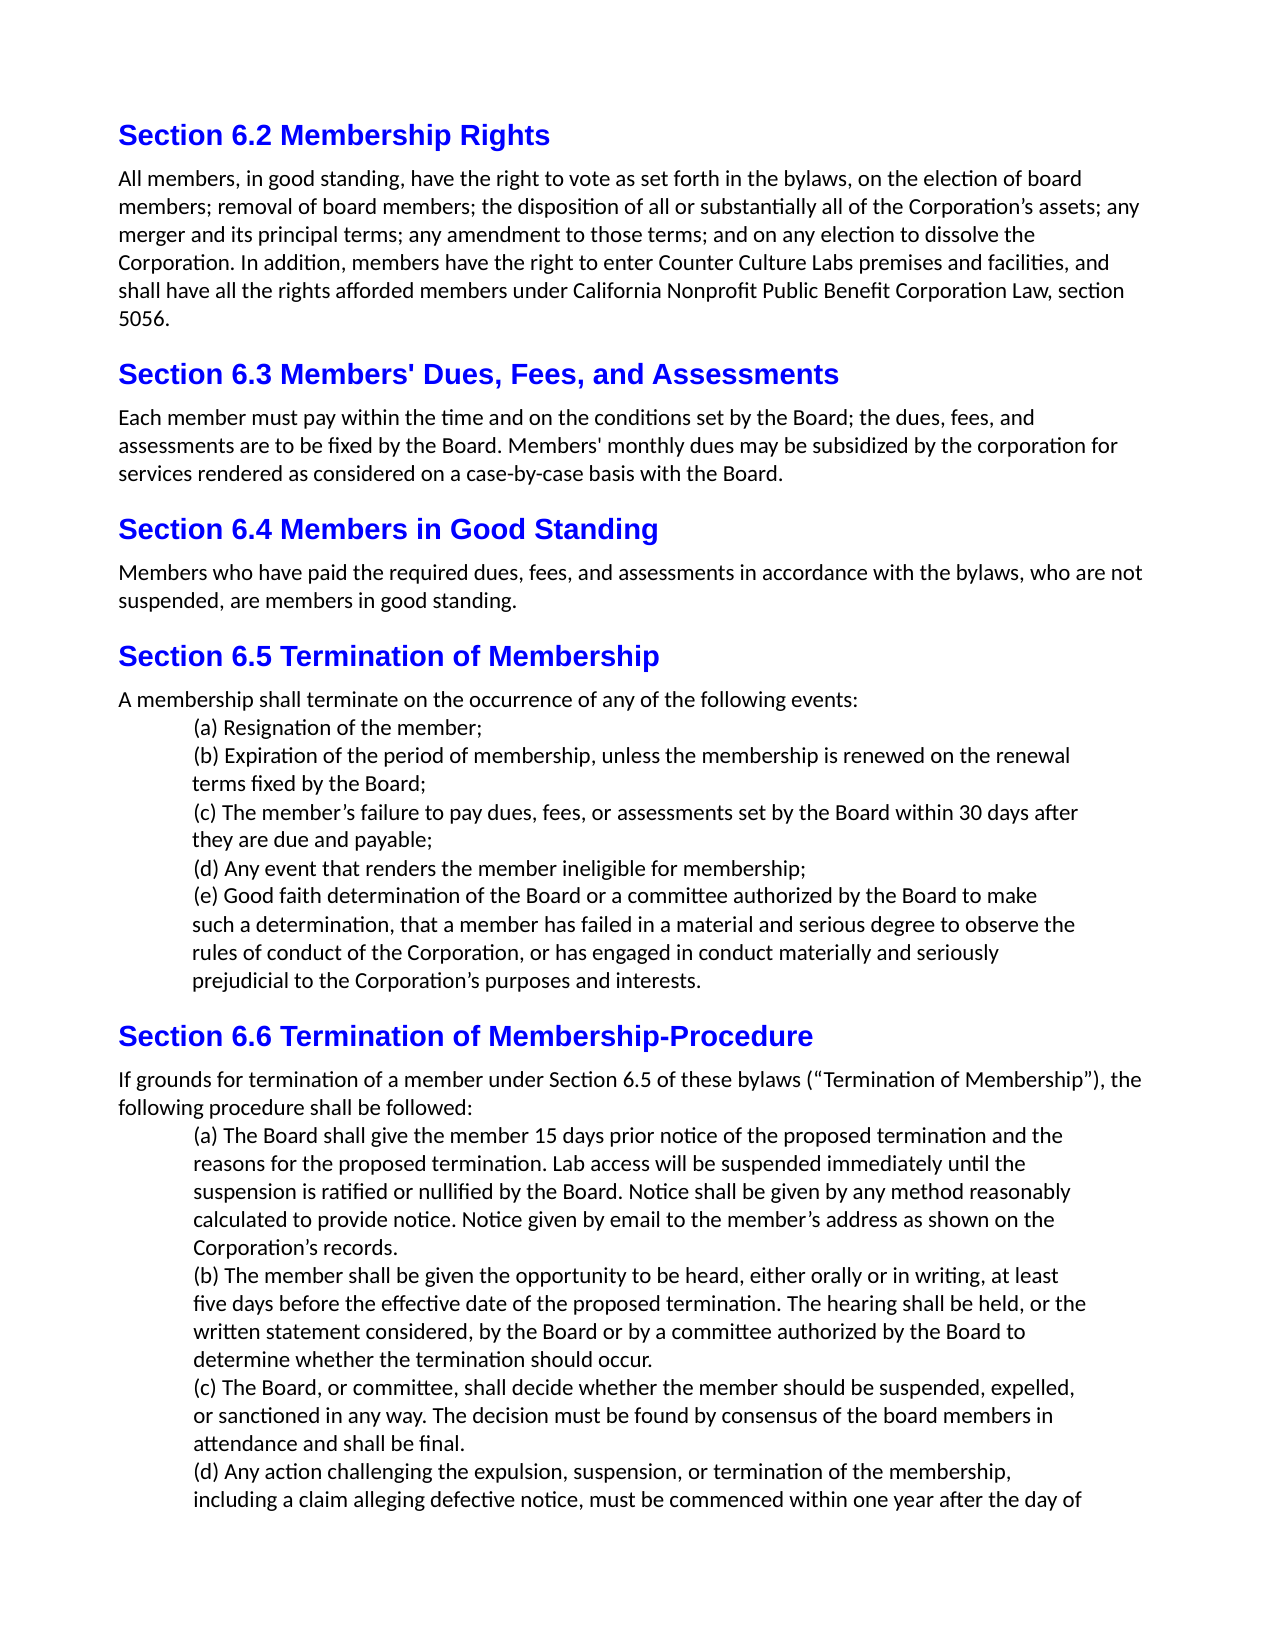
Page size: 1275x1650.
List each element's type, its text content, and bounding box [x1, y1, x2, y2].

text (d) Any event that renders the member ineligible for membership; [192, 854, 1081, 882]
subtitle Section 6.6 Termination of Membership-Procedure [118, 1019, 1157, 1052]
subtitle Section 6.2 Membership Rights [118, 118, 1157, 152]
text (b) The member shall be given the opportunity to be heard, either orally or in writing, at least five days before the effective date of the proposed termination. The hearing shall be held, or the written statement considered, by the Board or by a committee authorized by the Board to determine whether the termination should occur. [193, 1261, 1092, 1373]
text (c) The Board, or committee, shall decide whether the member should be suspended, expelled, or sanctioned in any way. The decision must be found by consensus of the board members in attendance and shall be final. [193, 1373, 1092, 1457]
text (a) The Board shall give the member 15 days prior notice of the proposed termination and the reasons for the proposed termination. Lab access will be suspended immediately until the suspension is ratified or nullified by the Board. Notice shall be given by any method reasonably calculated to provide notice. Notice given by email to the member’s address as shown on the Corporation’s records. [193, 1121, 1092, 1261]
text (c) The member’s failure to pay dues, fees, or assessments set by the Board within 30 days after they are due and payable; [192, 798, 1081, 854]
text (a) Resignation of the member; [192, 713, 1081, 742]
text Members who have paid the required dues, fees, and assessments in accordance with the bylaws, who are not suspended, are members in good standing. [118, 558, 1157, 614]
text (d) Any action challenging the expulsion, suspension, or termination of the membership, including a claim alleging defective notice, must be commenced within one year after the day of [193, 1457, 1092, 1513]
subtitle Section 6.4 Members in Good Standing [118, 512, 1157, 546]
text (b) Expiration of the period of membership, unless the membership is renewed on the renewal terms fixed by the Board; [192, 742, 1081, 798]
text If grounds for termination of a member under Section 6.5 of these bylaws (“Termination of Membership”), the following procedure shall be followed: [118, 1065, 1157, 1121]
text (e) Good faith determination of the Board or a committee authorized by the Board to make such a determination, that a member has failed in a material and serious degree to observe the rules of conduct of the Corporation, or has engaged in conduct materially and seriously prejudicial to the Corporation’s purposes and interests. [192, 882, 1081, 994]
text A membership shall terminate on the occurrence of any of the following events: [118, 686, 1157, 713]
subtitle Section 6.5 Termination of Membership [118, 639, 1157, 673]
text Each member must pay within the time and on the conditions set by the Board; the dues, fees, and assessments are to be fixed by the Board. Members' monthly dues may be subsidized by the corporation for services rendered as considered on a case-by-case basis with the Board. [118, 403, 1157, 487]
text All members, in good standing, have the right to vote as set forth in the bylaws, on the election of board members; removal of board members; the disposition of all or substantially all of the Corporation’s assets; any merger and its principal terms; any amendment to those terms; and on any election to dissolve the Corporation. In addition, members have the right to enter Counter Culture Labs premises and facilities, and shall have all the rights afforded members under California Nonprofit Public Benefit Corporation Law, section 5056. [118, 164, 1157, 332]
subtitle Section 6.3 Members' Dues, Fees, and Assessments [118, 357, 1157, 391]
